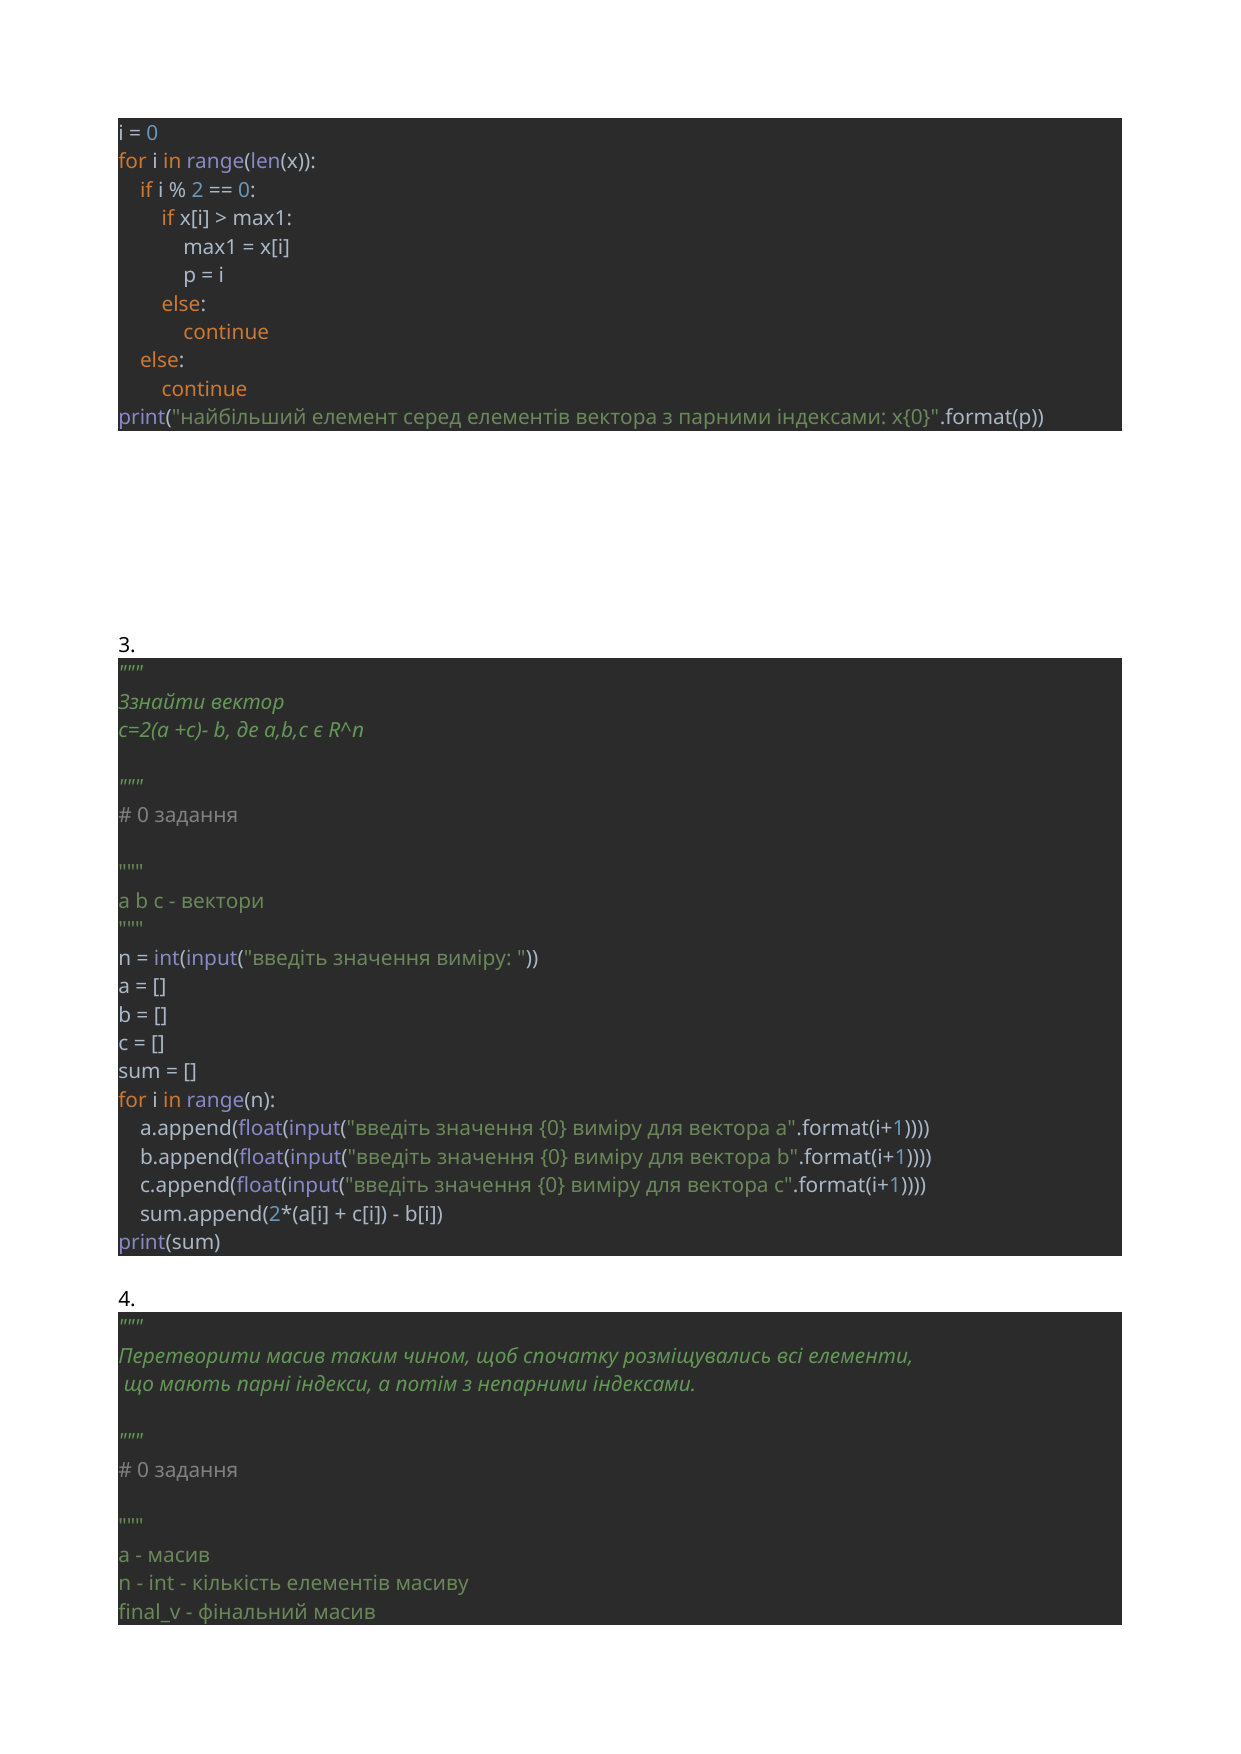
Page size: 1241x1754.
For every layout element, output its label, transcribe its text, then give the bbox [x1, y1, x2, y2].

text """ Перетворити масив таким чином, щоб спочатку розміщувались всі елементи, що мають парні індекси, а потім з непарними індексами. """ # 0 задання """ a - масив n - int - кількість елементів масиву final_v - фінальний масив [118, 1312, 1122, 1625]
text 4. [118, 1284, 1122, 1312]
text i = 0 for i in range(len(x)): if i % 2 == 0: if x[i] > max1: max1 = x[i] p = i else: continue else: continue print("найбільший елемент серед елементів вектора з парними індексами: x{0}".format(p)) [118, 118, 1122, 431]
text """ Ззнайти вектор c=2(a +c)- b, де a,b,c є R^n """ # 0 задання """ a b c - вектори """ n = int(input("введіть значення виміру: ")) a = [] b = [] c = [] sum = [] for i in range(n): a.append(float(input("введіть значення {0} виміру для вектора а".format(i+1)))) b.append(float(input("введіть значення {0} виміру для вектора b".format(i+1)))) c.append(float(input("введіть значення {0} виміру для вектора c".format(i+1)))) sum.append(2*(a[i] + c[i]) - b[i]) print(sum) [118, 658, 1122, 1256]
text 3. [118, 630, 1122, 658]
